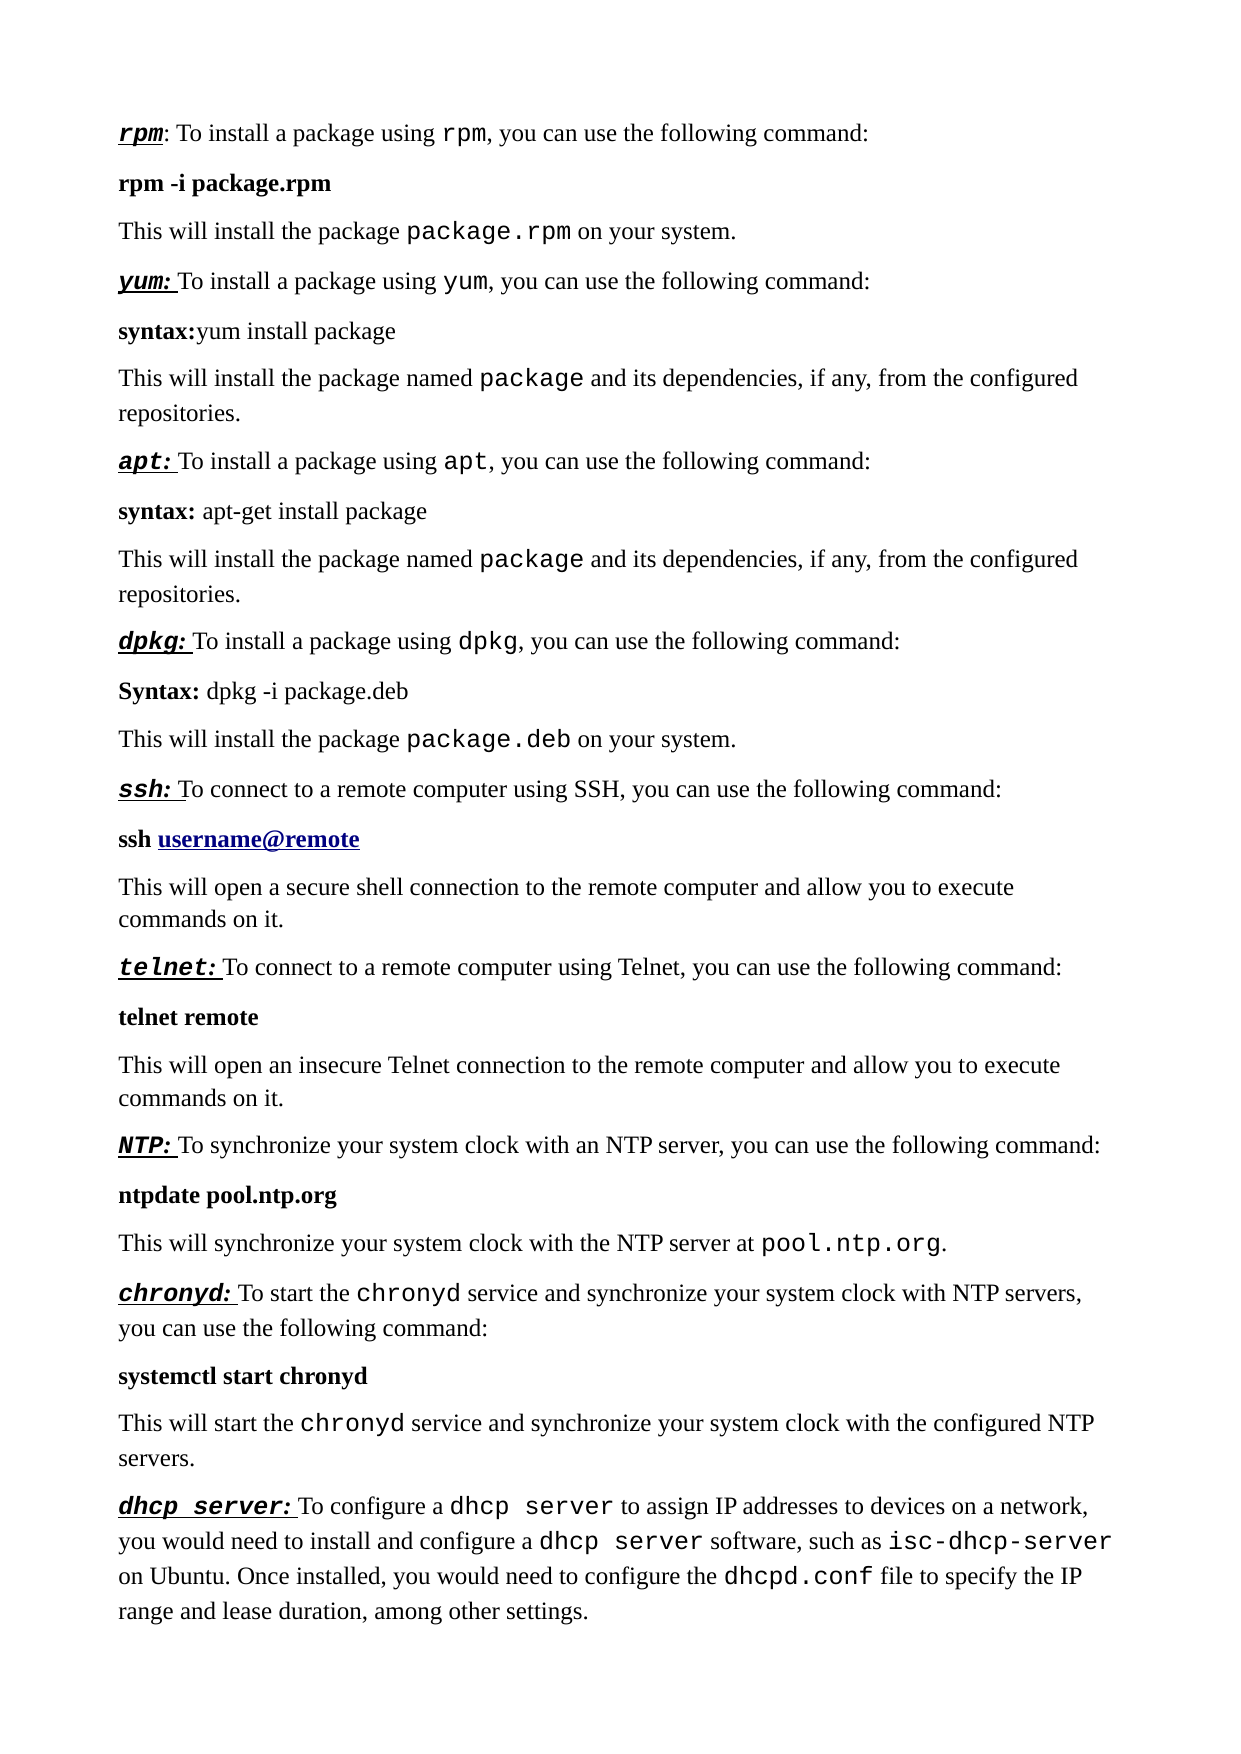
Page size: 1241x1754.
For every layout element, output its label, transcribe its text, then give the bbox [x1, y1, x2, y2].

text This will install the package package.rpm on your system. [118, 216, 1122, 247]
text telnet remote [118, 1002, 1122, 1031]
text Syntax: dpkg -i package.deb [118, 676, 1122, 705]
text rpm -i package.rpm [118, 168, 1122, 197]
text This will open an insecure Telnet connection to the remote computer and allow you to execute commands on it. [118, 1050, 1122, 1112]
text yum: To install a package using yum, you can use the following command: [118, 266, 1122, 297]
text telnet: To connect to a remote computer using Telnet, you can use the following command: [118, 952, 1122, 983]
text ssh: To connect to a remote computer using SSH, you can use the following command: [118, 774, 1122, 805]
text NTP: To synchronize your system clock with an NTP server, you can use the following command: [118, 1130, 1122, 1161]
text rpm: To install a package using rpm, you can use the following command: [118, 118, 1122, 149]
text systemctl start chronyd [118, 1361, 1122, 1389]
text dhcp server: To configure a dhcp server to assign IP addresses to devices on a network, you would need to install and configure a dhcp server software, such as isc-dhcp-server on Ubuntu. Once installed, you would need to configure the dhcpd.conf file to specify the IP range and lease duration, among other settings. [118, 1491, 1122, 1625]
text This will install the package named package and its dependencies, if any, from the configured repositories. [118, 363, 1122, 427]
text This will install the package package.deb on your system. [118, 724, 1122, 755]
text syntax: apt-get install package [118, 496, 1122, 525]
text dpkg: To install a package using dpkg, you can use the following command: [118, 626, 1122, 657]
text chronyd: To start the chronyd service and synchronize your system clock with NTP servers, you can use the following command: [118, 1278, 1122, 1342]
text syntax:yum install package [118, 316, 1122, 344]
text This will open a secure shell connection to the remote computer and allow you to execute commands on it. [118, 872, 1122, 933]
text apt: To install a package using apt, you can use the following command: [118, 446, 1122, 477]
text This will synchronize your system clock with the NTP server at pool.ntp.org. [118, 1228, 1122, 1259]
text This will start the chronyd service and synchronize your system clock with the configured NTP servers. [118, 1408, 1122, 1472]
text ntpdate pool.ntp.org [118, 1180, 1122, 1209]
text This will install the package named package and its dependencies, if any, from the configured repositories. [118, 544, 1122, 607]
text ssh username@remote [118, 824, 1122, 853]
